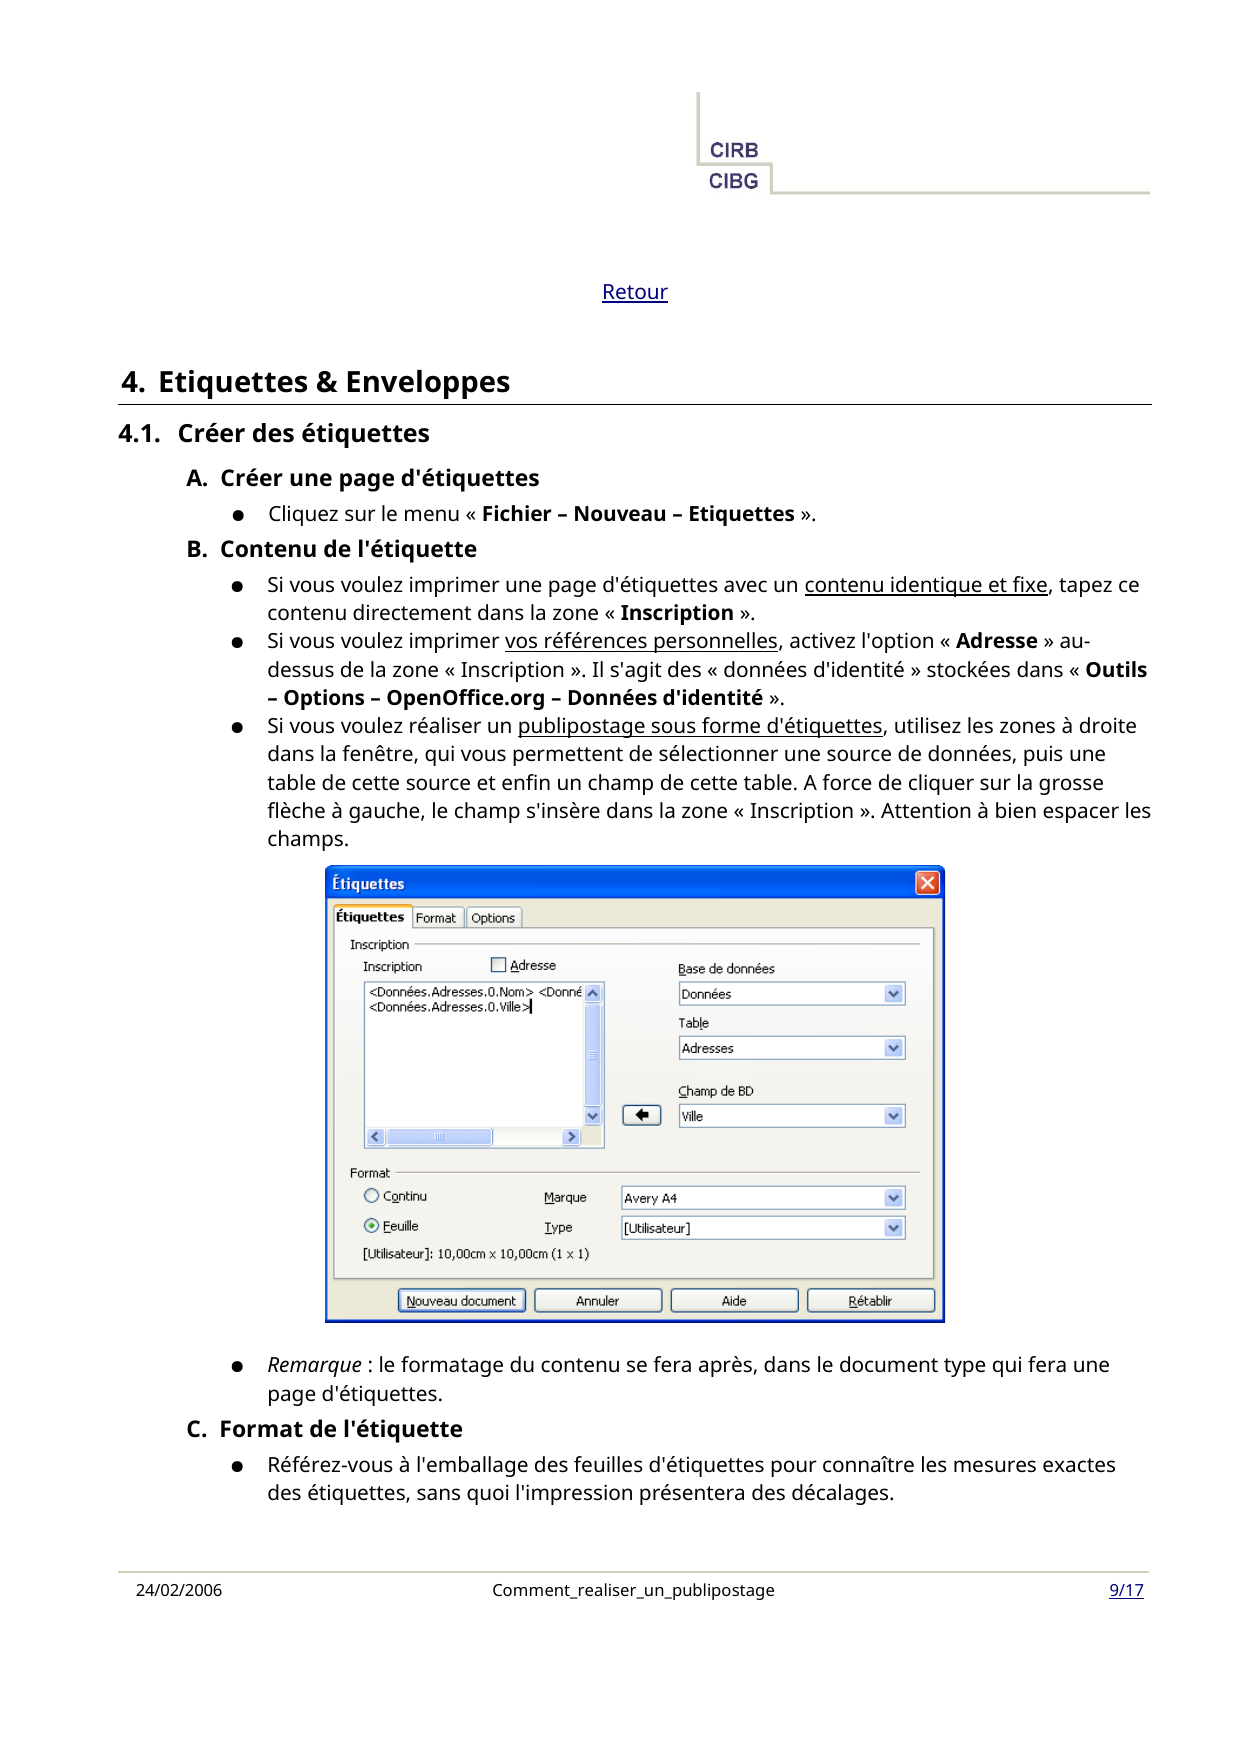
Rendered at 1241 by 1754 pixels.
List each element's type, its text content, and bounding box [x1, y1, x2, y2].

subtitle Etiquettes & Enveloppes [118, 358, 1152, 404]
list Cliquez sur le menu « Fichier – Nouveau – Etiquettes ». [231, 499, 1152, 527]
picture [609, 92, 1150, 214]
table_header Retour [118, 271, 1152, 311]
list Remarque : le formatage du contenu se fera après, dans le document type qui fera une page d'étiquettes. [229, 1351, 1152, 1407]
subtitle Créer une page d'étiquettes [118, 462, 1152, 493]
picture [325, 865, 946, 1323]
subtitle Contenu de l'étiquette [118, 533, 1152, 564]
subtitle Format de l'étiquette [118, 1413, 1152, 1444]
list Si vous voulez réaliser un publipostage sous forme d'étiquettes, utilisez les zones à droite dans la fenêtre, qui vous permettent de sélectionner une source de données, puis une table de cette source et enfin un champ de cette table. A force de cliquer sur la grosse flèche à gauche, le champ s'insère dans la zone « Inscription ». Attention à bien espacer les champs. [229, 711, 1152, 852]
list Si vous voulez imprimer vos références personnelles, activez l'option « Adresse » au-dessus de la zone « Inscription ». Il s'agit des « données d'identité » stockées dans « Outils – Options – OpenOffice.org – Données d'identité ». [229, 627, 1152, 711]
subtitle Créer des étiquettes [118, 416, 1152, 450]
list Si vous voulez imprimer une page d'étiquettes avec un contenu identique et fixe, tapez ce contenu directement dans la zone « Inscription ». [229, 570, 1152, 627]
list Référez-vous à l'emballage des feuilles d'étiquettes pour connaître les mesures exactes des étiquettes, sans quoi l'impression présentera des décalages. [229, 1450, 1152, 1507]
